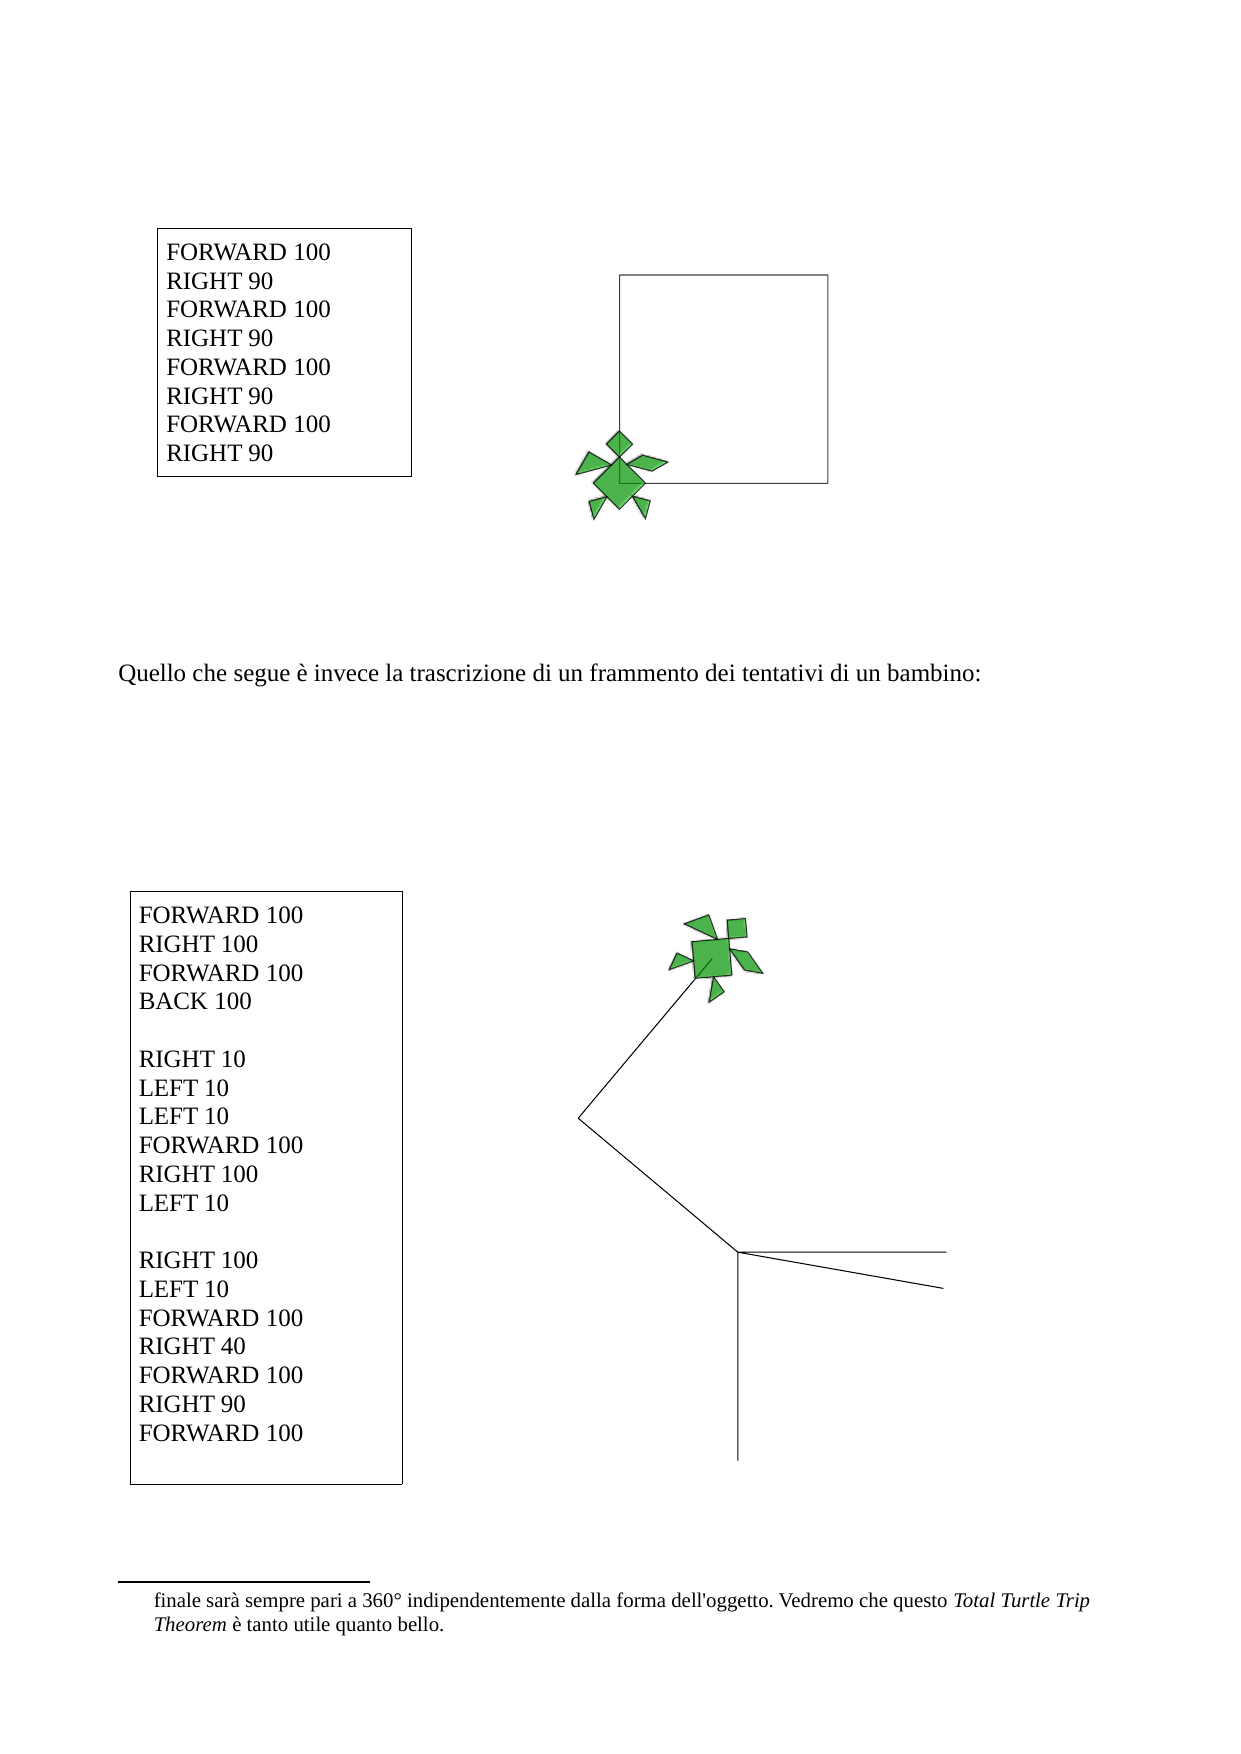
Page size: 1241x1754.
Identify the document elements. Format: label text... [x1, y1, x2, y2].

text LEFT 10 [138, 1101, 393, 1130]
text RIGHT 90 [166, 381, 403, 409]
text RIGHT 90 [166, 266, 403, 294]
text RIGHT 90 [166, 323, 403, 352]
text RIGHT 100 [138, 1159, 393, 1188]
text RIGHT 100 [138, 1245, 393, 1274]
text FORWARD 100 [138, 958, 393, 986]
text LEFT 10 [138, 1073, 393, 1101]
text FORWARD 100 [166, 294, 403, 323]
text RIGHT 100 [138, 929, 393, 958]
text RIGHT 90 [138, 1389, 393, 1418]
text FORWARD 100 [138, 1418, 393, 1446]
text Quello che segue è invece la trascrizione di un frammento dei tentativi di un bambino: [118, 658, 1122, 687]
text FORWARD 100 [166, 237, 403, 266]
text finale sarà sempre pari a 360° indipendentemente dalla forma dell'oggetto. Vedremo che questo Total Turtle Trip Theorem è tanto utile quanto bello. [118, 1588, 1122, 1636]
text FORWARD 100 [166, 352, 403, 381]
text FORWARD 100 [138, 1360, 393, 1389]
text FORWARD 100 [138, 1303, 393, 1331]
text FORWARD 100 [166, 409, 403, 438]
text RIGHT 40 [138, 1331, 393, 1360]
text FORWARD 100 [138, 1130, 393, 1159]
text LEFT 10 [138, 1274, 393, 1303]
text LEFT 10 [138, 1188, 393, 1216]
text RIGHT 90 [166, 438, 403, 467]
text RIGHT 10 [138, 1044, 393, 1073]
text BACK 100 [138, 986, 393, 1015]
text FORWARD 100 [138, 900, 393, 929]
